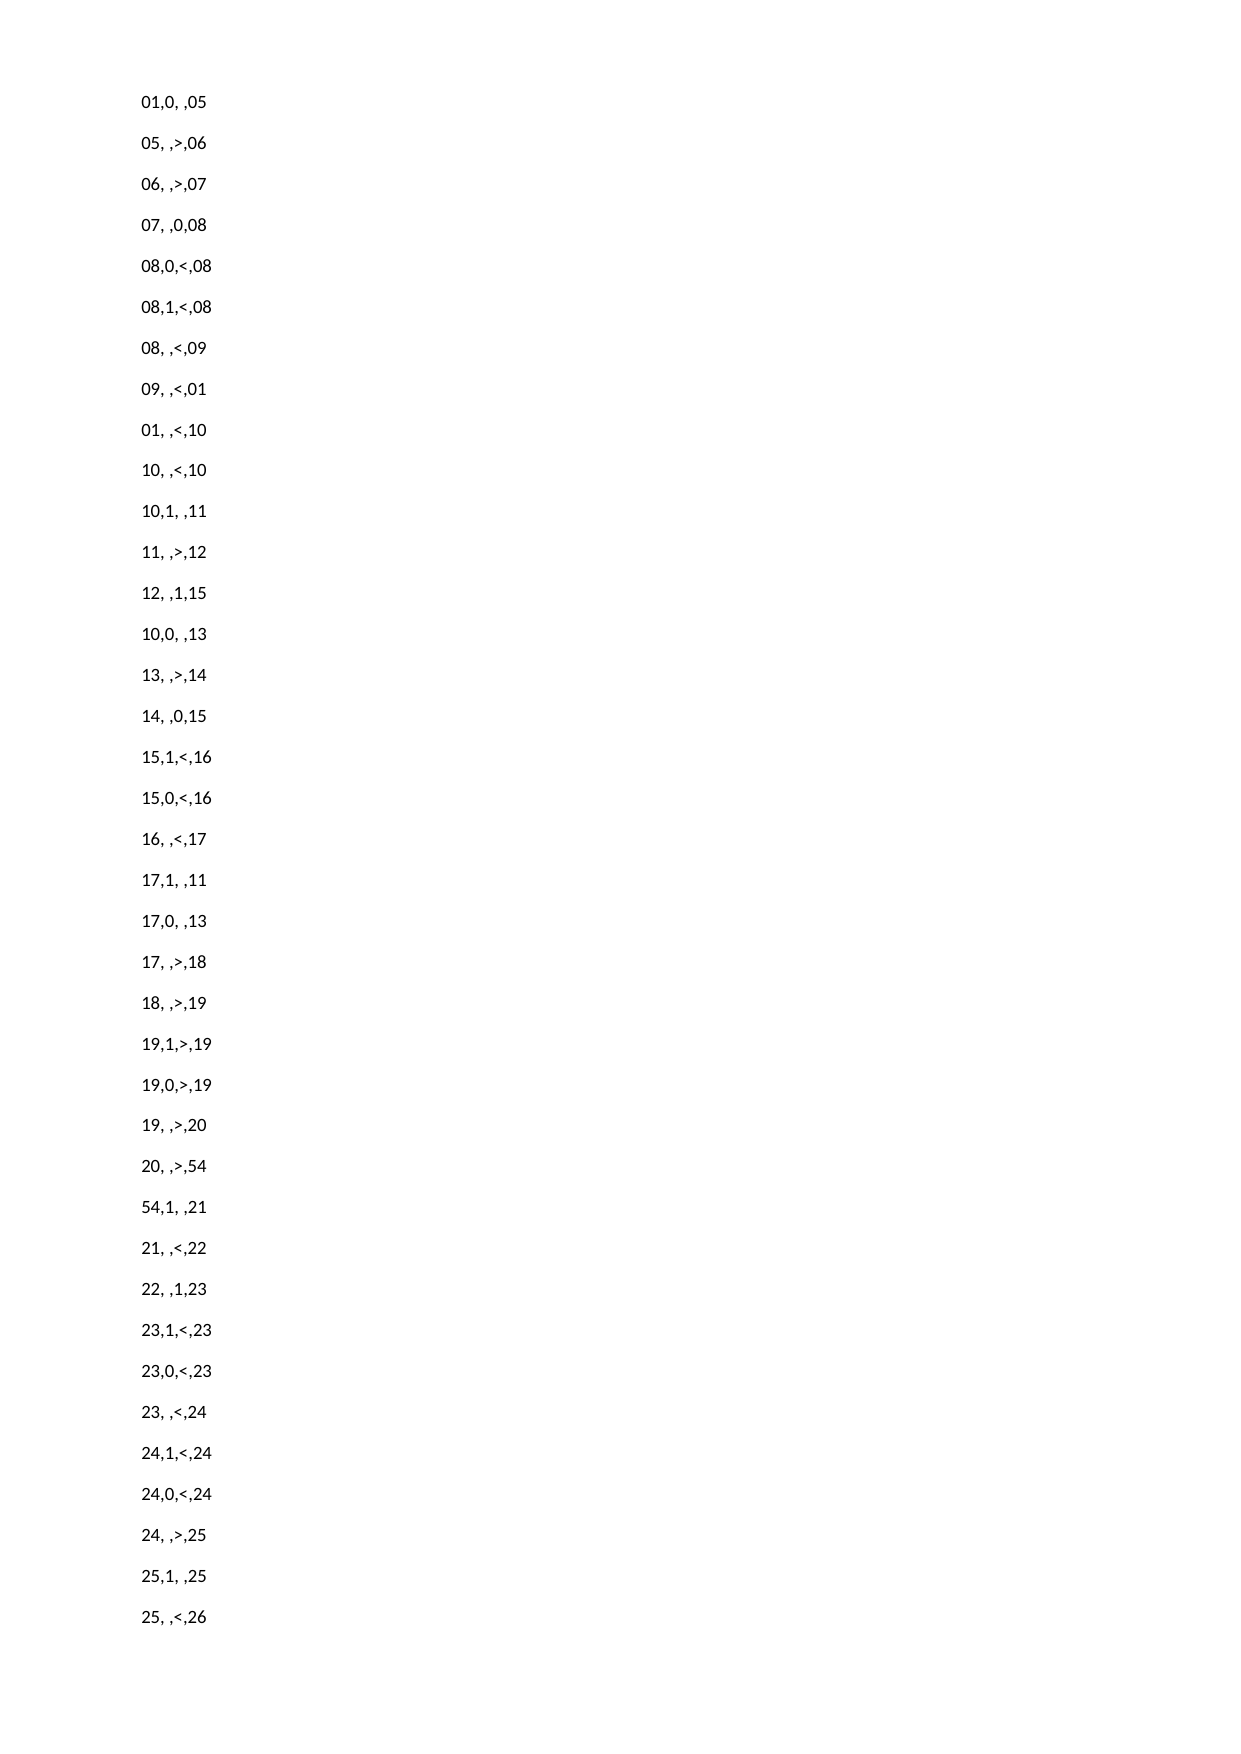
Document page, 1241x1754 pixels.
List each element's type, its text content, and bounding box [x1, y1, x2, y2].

text 17, ,>,18 [141, 950, 1172, 973]
text 17,1, ,11 [141, 868, 1172, 891]
text 13, ,>,14 [141, 663, 1172, 686]
text 54,1, ,21 [141, 1196, 1172, 1218]
text 25, ,<,26 [141, 1605, 1172, 1628]
text 08,1,<,08 [141, 295, 1172, 318]
text 23,1,<,23 [141, 1318, 1172, 1341]
text 01,0, ,05 [141, 90, 1172, 113]
text 14, ,0,15 [141, 704, 1172, 727]
text 23,0,<,23 [141, 1359, 1172, 1382]
text 24,0,<,24 [141, 1482, 1172, 1505]
text 12, ,1,15 [141, 581, 1172, 604]
text 10,0, ,13 [141, 622, 1172, 645]
text 24, ,>,25 [141, 1523, 1172, 1546]
text 19,1,>,19 [141, 1032, 1172, 1055]
text 23, ,<,24 [141, 1400, 1172, 1423]
text 08,0,<,08 [141, 254, 1172, 277]
text 11, ,>,12 [141, 541, 1172, 563]
text 10, ,<,10 [141, 459, 1172, 482]
text 19,0,>,19 [141, 1073, 1172, 1096]
text 15,1,<,16 [141, 745, 1172, 768]
text 19, ,>,20 [141, 1114, 1172, 1137]
text 01, ,<,10 [141, 418, 1172, 441]
text 16, ,<,17 [141, 827, 1172, 850]
text 17,0, ,13 [141, 909, 1172, 932]
text 09, ,<,01 [141, 377, 1172, 400]
text 06, ,>,07 [141, 172, 1172, 195]
text 24,1,<,24 [141, 1441, 1172, 1464]
text 05, ,>,06 [141, 131, 1172, 154]
text 18, ,>,19 [141, 991, 1172, 1014]
text 08, ,<,09 [141, 336, 1172, 359]
text 21, ,<,22 [141, 1236, 1172, 1259]
text 20, ,>,54 [141, 1154, 1172, 1177]
text 10,1, ,11 [141, 499, 1172, 522]
text 15,0,<,16 [141, 786, 1172, 809]
text 25,1, ,25 [141, 1564, 1172, 1587]
text 22, ,1,23 [141, 1277, 1172, 1300]
text 07, ,0,08 [141, 213, 1172, 236]
